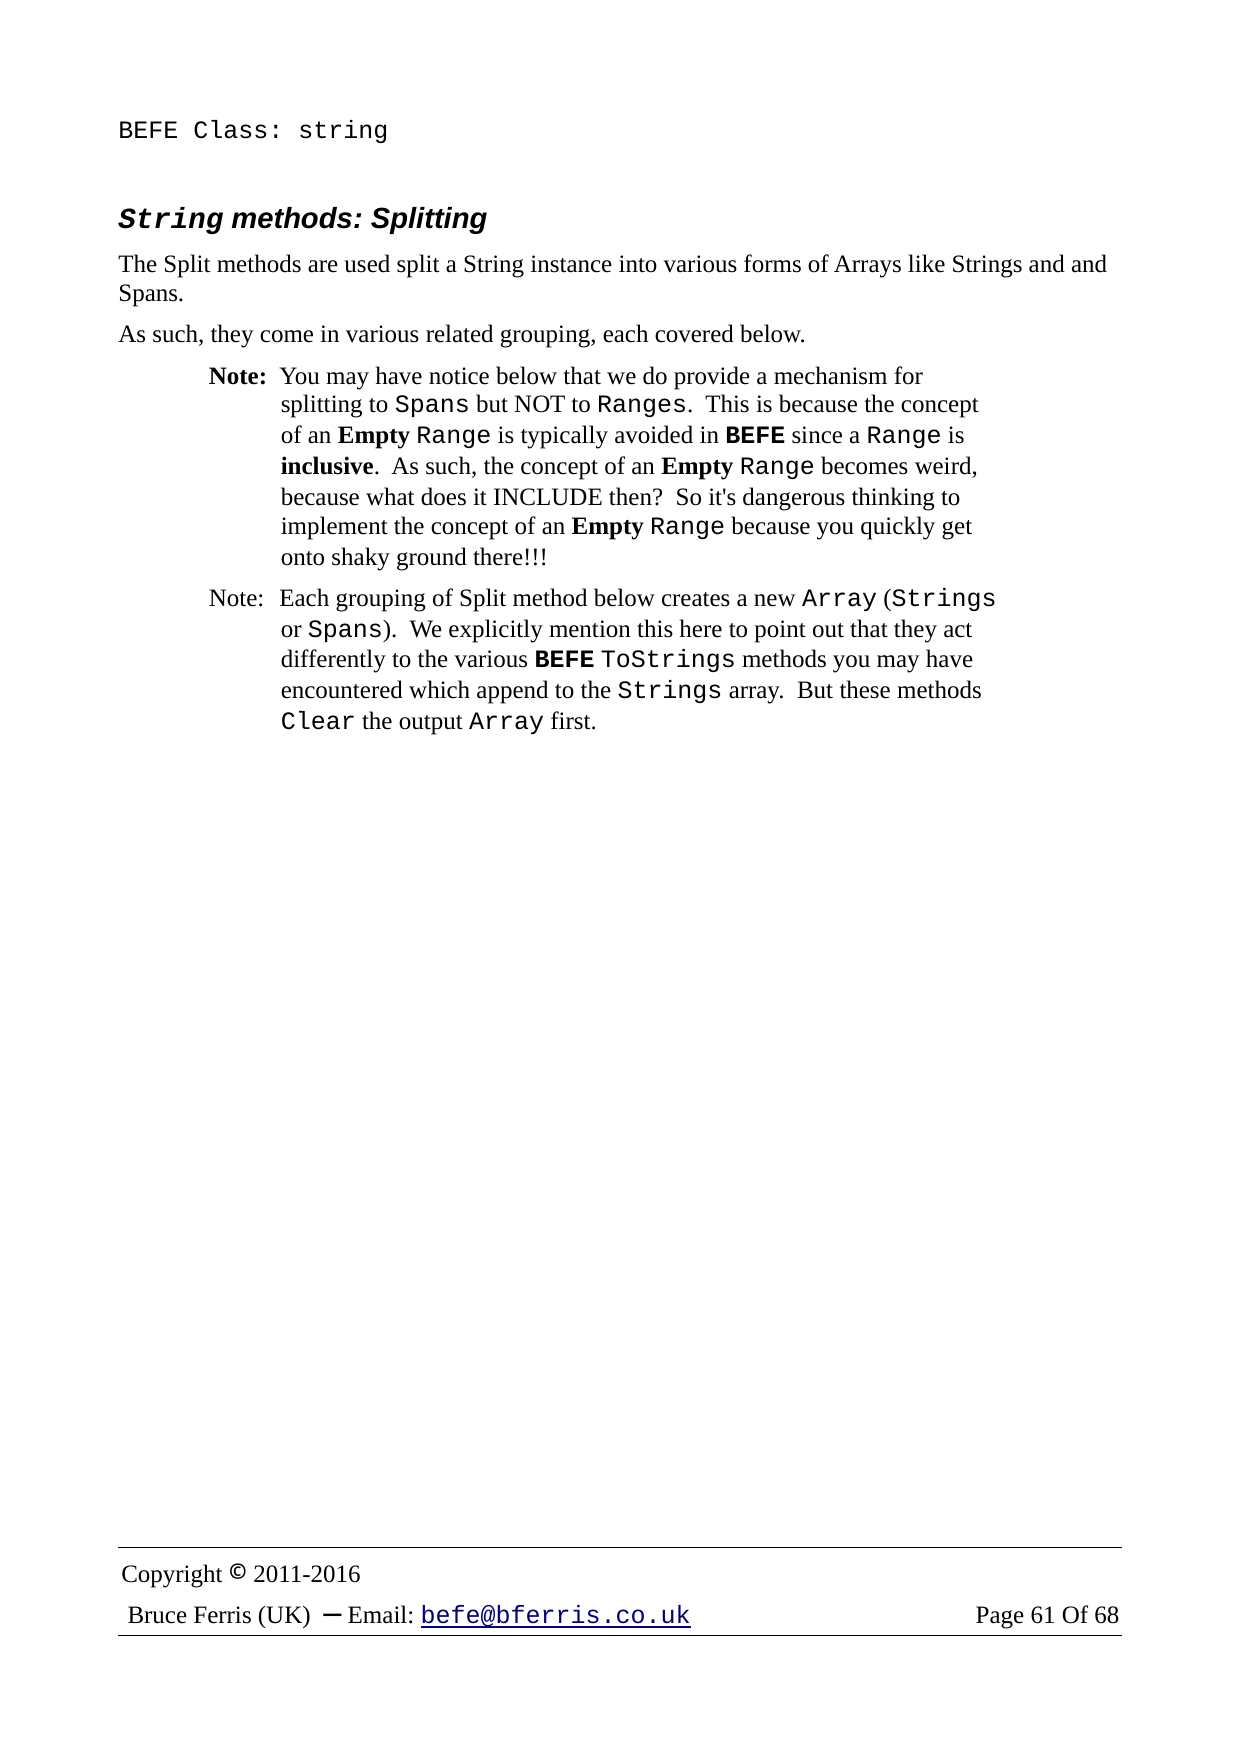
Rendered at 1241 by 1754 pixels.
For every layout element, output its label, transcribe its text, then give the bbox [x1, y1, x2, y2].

text As such, they come in various related grouping, each covered below. [118, 319, 1122, 348]
text The Split methods are used split a String instance into various forms of Arrays like Strings and and Spans. [118, 249, 1122, 307]
text Note: You may have notice below that we do provide a mechanism for splitting to Spans but NOT to Ranges. This is because the concept of an Empty Range is typically avoided in BEFE since a Range is inclusive. As such, the concept of an Empty Range becomes weird, because what does it INCLUDE then? So it's dangerous thinking to implement the concept of an Empty Range because you quickly get onto shaky ground there!!! [209, 361, 1002, 570]
subtitle String methods: Splitting [118, 201, 1122, 237]
text Note: Each grouping of Split method below creates a new Array (Strings or Spans). We explicitly mention this here to point out that they act differently to the various BEFE ToStrings methods you may have encountered which append to the Strings array. But these methods Clear the output Array first. [209, 583, 1002, 737]
